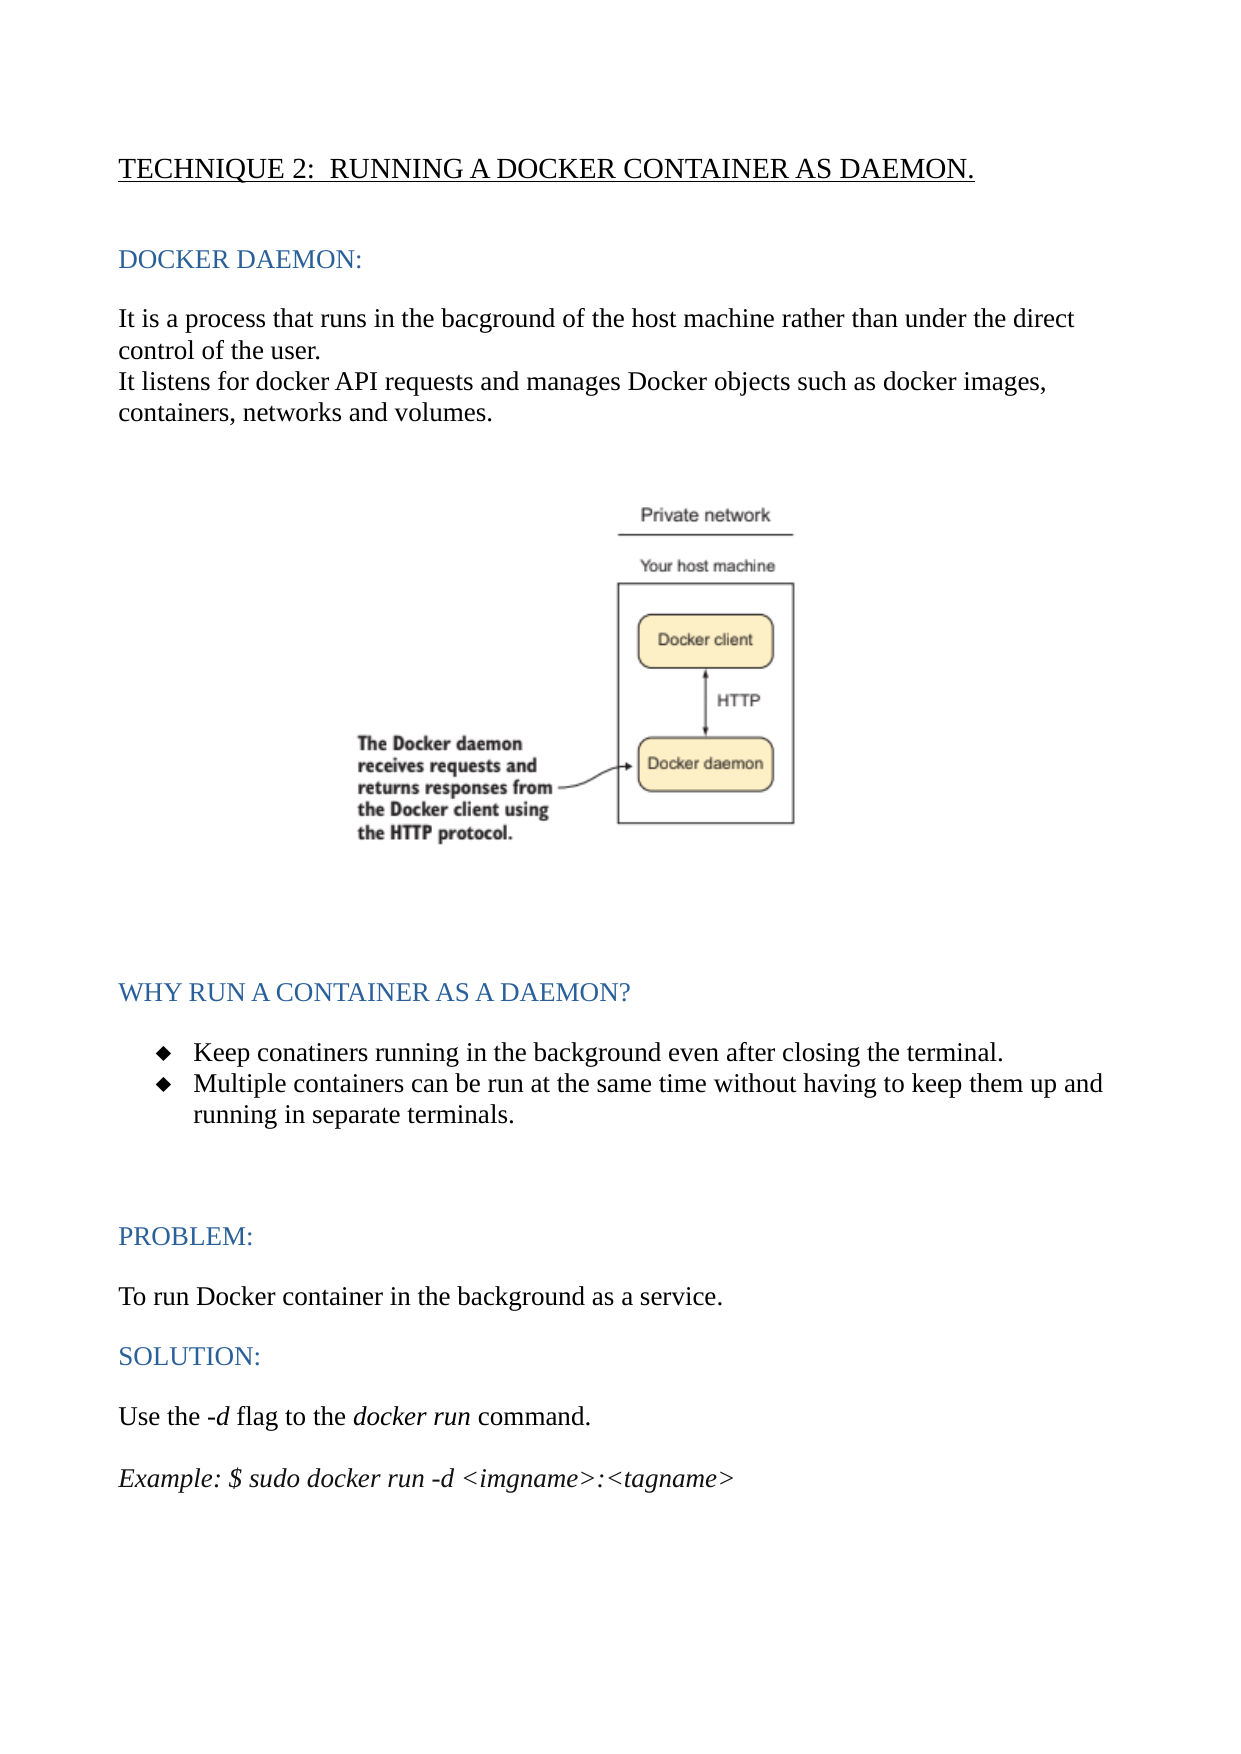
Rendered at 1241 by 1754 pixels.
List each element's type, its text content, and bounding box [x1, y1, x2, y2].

text PROBLEM: [118, 1220, 1122, 1252]
text Example: $ sudo docker run -d <imgname>:<tagname> [118, 1462, 1122, 1493]
text SOLUTION: [118, 1340, 1122, 1371]
text It is a process that runs in the bacground of the host machine rather than under the direct control of the user. [118, 303, 1122, 365]
text It listens for docker API requests and manages Docker objects such as docker images, containers, networks and volumes. [118, 365, 1122, 427]
text WHY RUN A CONTAINER AS A DAEMON? [118, 976, 1122, 1007]
text To run Docker container in the background as a service. [118, 1280, 1122, 1311]
list Multiple containers can be run at the same time without having to keep them up and running in separate terminals. [156, 1067, 1122, 1129]
text Use the -d flag to the docker run command. [118, 1400, 1122, 1431]
list Keep conatiners running in the background even after closing the terminal. [156, 1036, 1122, 1067]
picture [310, 481, 826, 882]
text TECHNIQUE 2: RUNNING A DOCKER CONTAINER AS DAEMON. [118, 152, 1122, 185]
text DOCKER DAEMON: [118, 243, 1122, 274]
